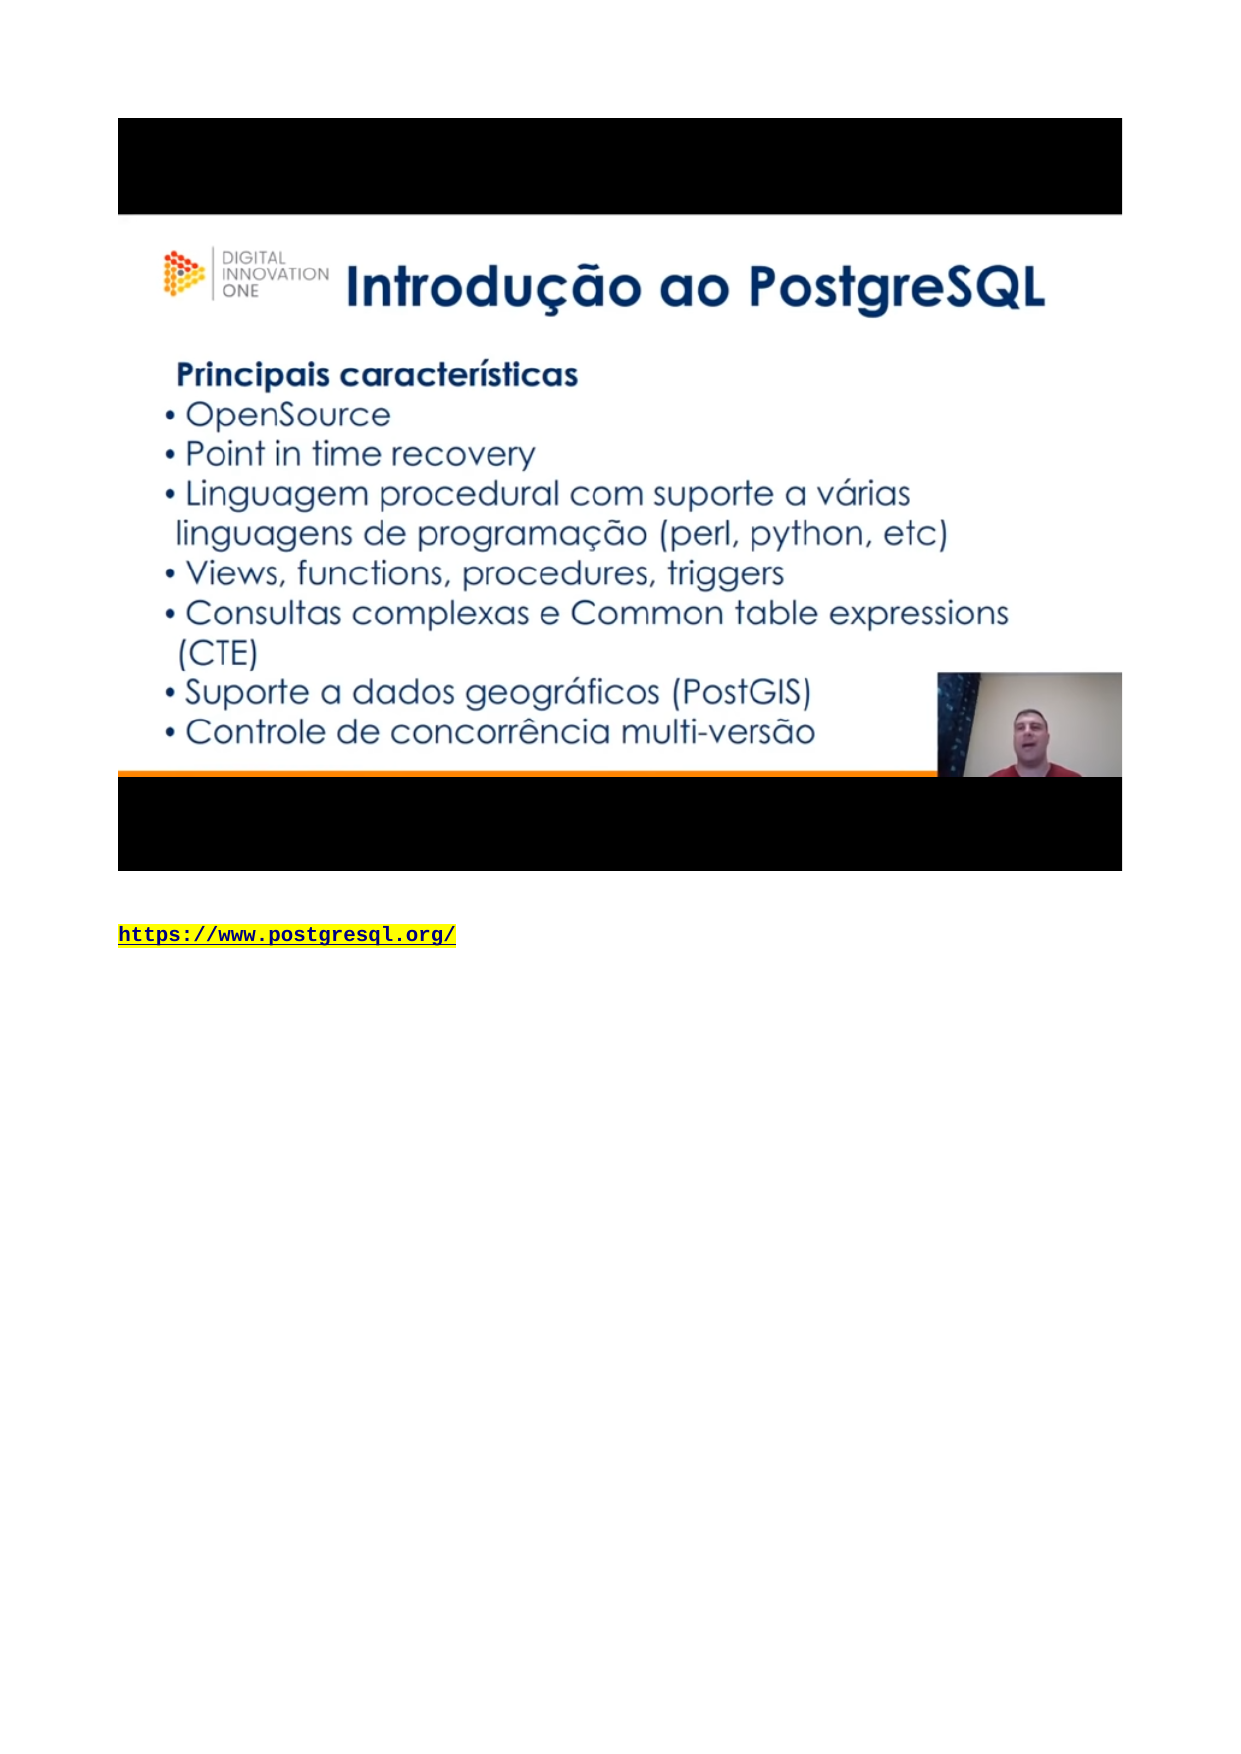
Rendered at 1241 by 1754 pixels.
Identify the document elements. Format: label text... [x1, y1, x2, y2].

picture [118, 118, 1123, 871]
text https://www.postgresql.org/ [118, 924, 1122, 948]
